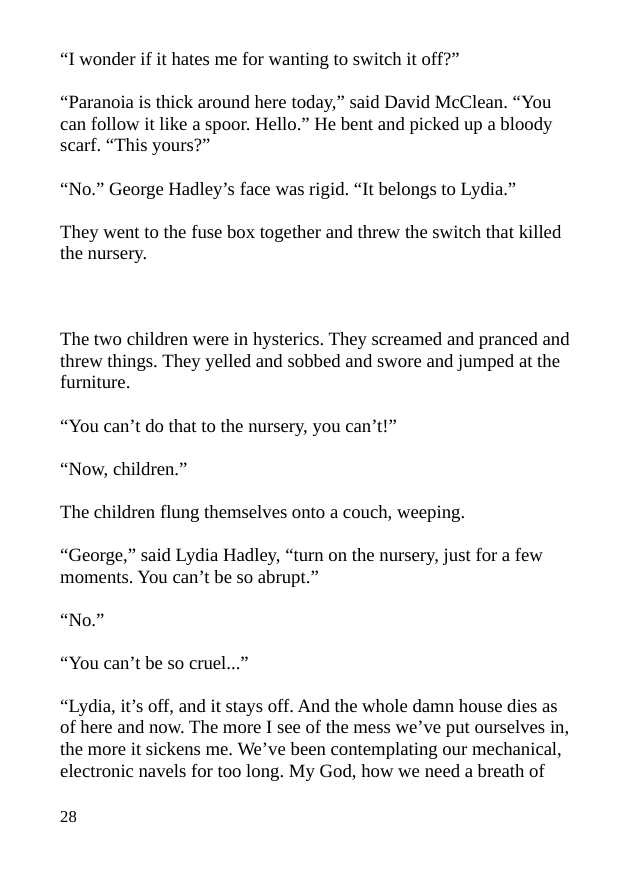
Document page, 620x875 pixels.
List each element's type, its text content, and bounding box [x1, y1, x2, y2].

text “I wonder if it hates me for wanting to switch it off?” “Paranoia is thick around here today,” said David McClean. “You can follow it like a spoor. Hello.” He bent and picked up a bloody scarf. “This yours?” “No.” George Hadley’s face was rigid. “It belongs to Lydia.” They went to the fuse box together and threw the switch that killed the nursery. The two children were in hysterics. They screamed and pranced and threw things. They yelled and sobbed and swore and jumped at the furniture. “You can’t do that to the nursery, you can’t!” “Now, children.” The children flung themselves onto a couch, weeping. “George,” said Lydia Hadley, “turn on the nursery, just for a few moments. You can’t be so abrupt.” “No.” “You can’t be so cruel...” “Lydia, it’s off, and it stays off. And the whole damn house dies as of here and now. The more I see of the mess we’ve put ourselves in, the more it sickens me. We’ve been contemplating our mechanical, electronic navels for too long. My God, how we need a breath of [60, 48, 571, 781]
